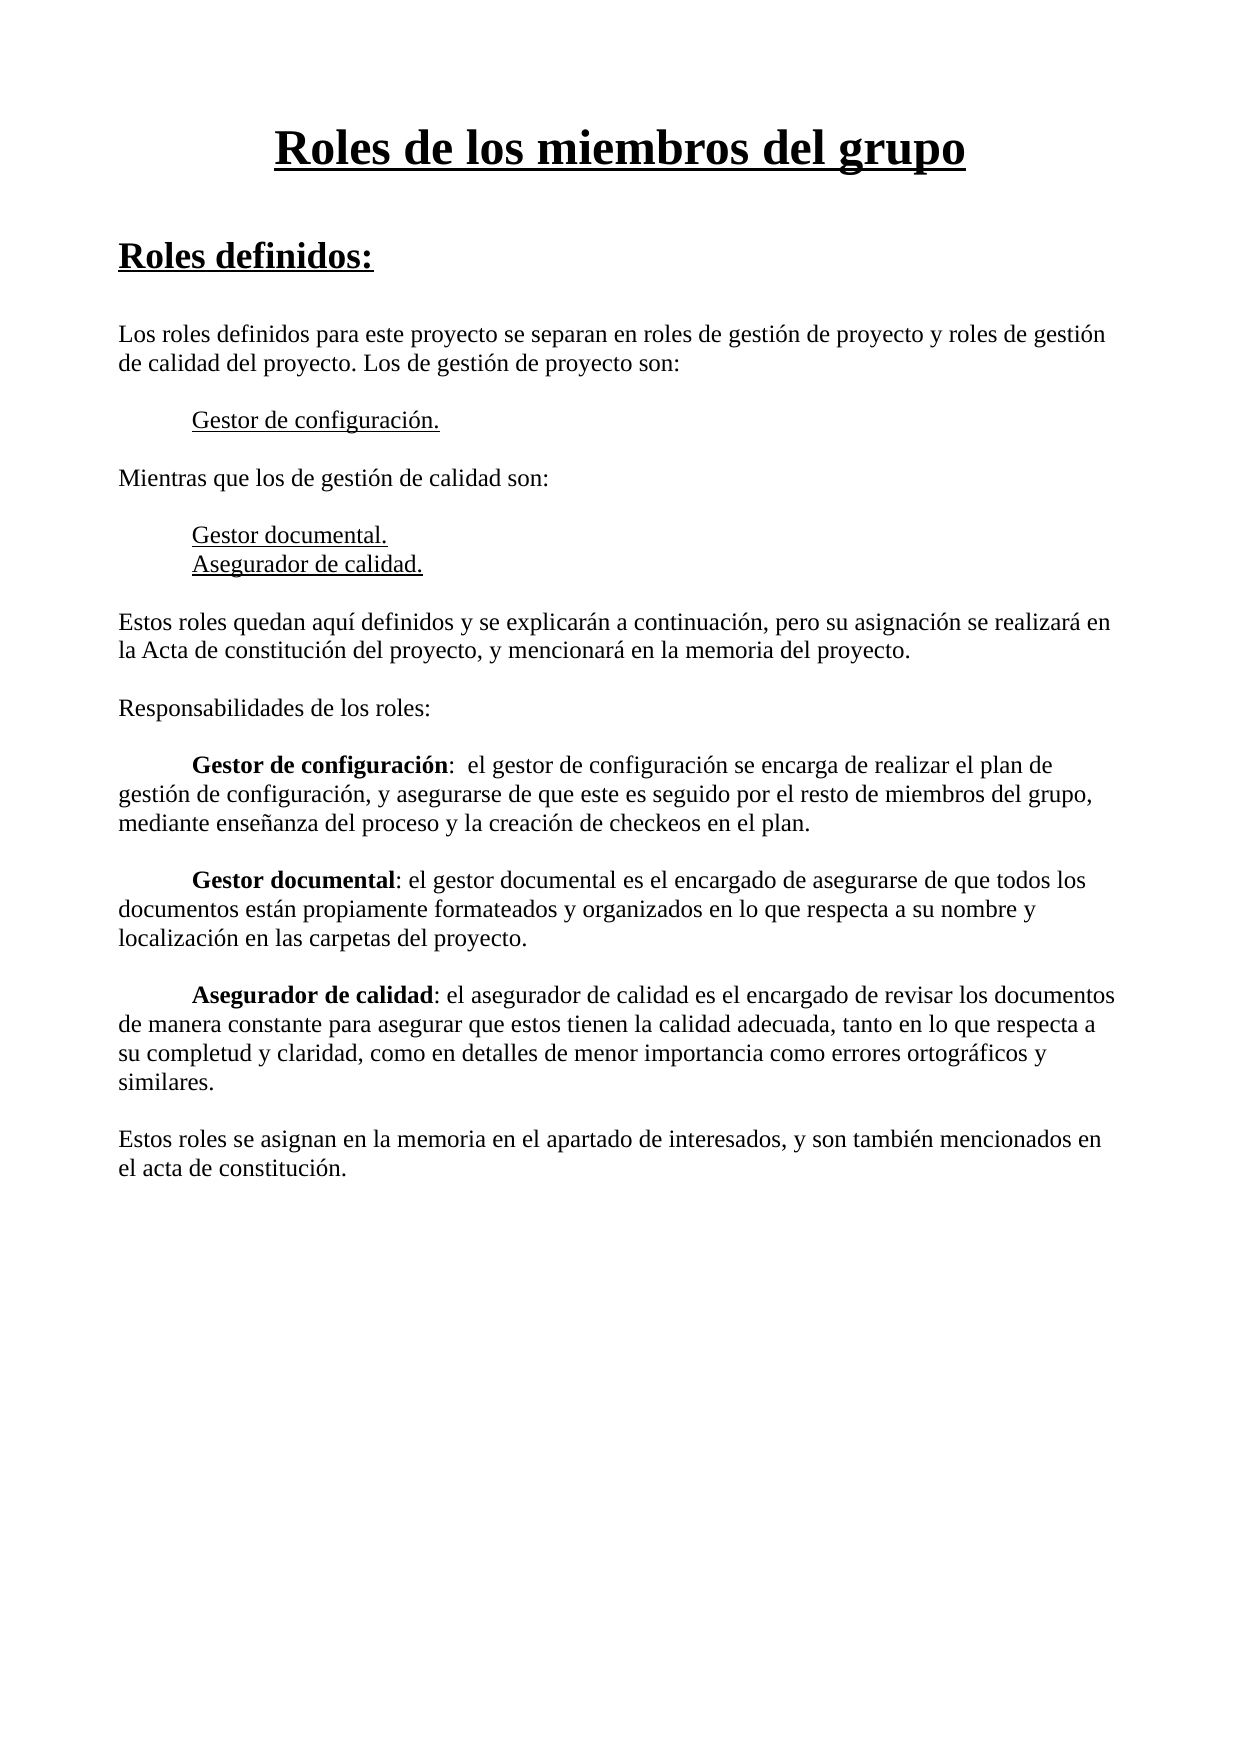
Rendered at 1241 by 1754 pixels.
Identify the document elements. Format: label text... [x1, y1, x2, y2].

text Gestor documental. [118, 521, 1122, 549]
text Mientras que los de gestión de calidad son: [118, 463, 1122, 492]
text Gestor de configuración: el gestor de configuración se encarga de realizar el plan de gestión de configuración, y asegurarse de que este es seguido por el resto de miembros del grupo, mediante enseñanza del proceso y la creación de checkeos en el plan. [118, 751, 1122, 837]
text Asegurador de calidad: el asegurador de calidad es el encargado de revisar los documentos de manera constante para asegurar que estos tienen la calidad adecuada, tanto en lo que respecta a su completud y claridad, como en detalles de menor importancia como errores ortográficos y similares. [118, 981, 1122, 1096]
text Los roles definidos para este proyecto se separan en roles de gestión de proyecto y roles de gestión de calidad del proyecto. Los de gestión de proyecto son: [118, 319, 1122, 377]
text Gestor documental: el gestor documental es el encargado de asegurarse de que todos los documentos están propiamente formateados y organizados en lo que respecta a su nombre y localización en las carpetas del proyecto. [118, 866, 1122, 952]
text Estos roles quedan aquí definidos y se explicarán a continuación, pero su asignación se realizará en la Acta de constitución del proyecto, y mencionará en la memoria del proyecto. [118, 607, 1122, 664]
text Asegurador de calidad. [118, 549, 1122, 578]
text Responsabilidades de los roles: [118, 693, 1122, 722]
text Roles definidos: [118, 233, 1122, 276]
text Gestor de configuración. [118, 406, 1122, 434]
text Estos roles se asignan en la memoria en el apartado de interesados, y son también mencionados en el acta de constitución. [118, 1124, 1122, 1182]
text Roles de los miembros del grupo [118, 118, 1122, 176]
